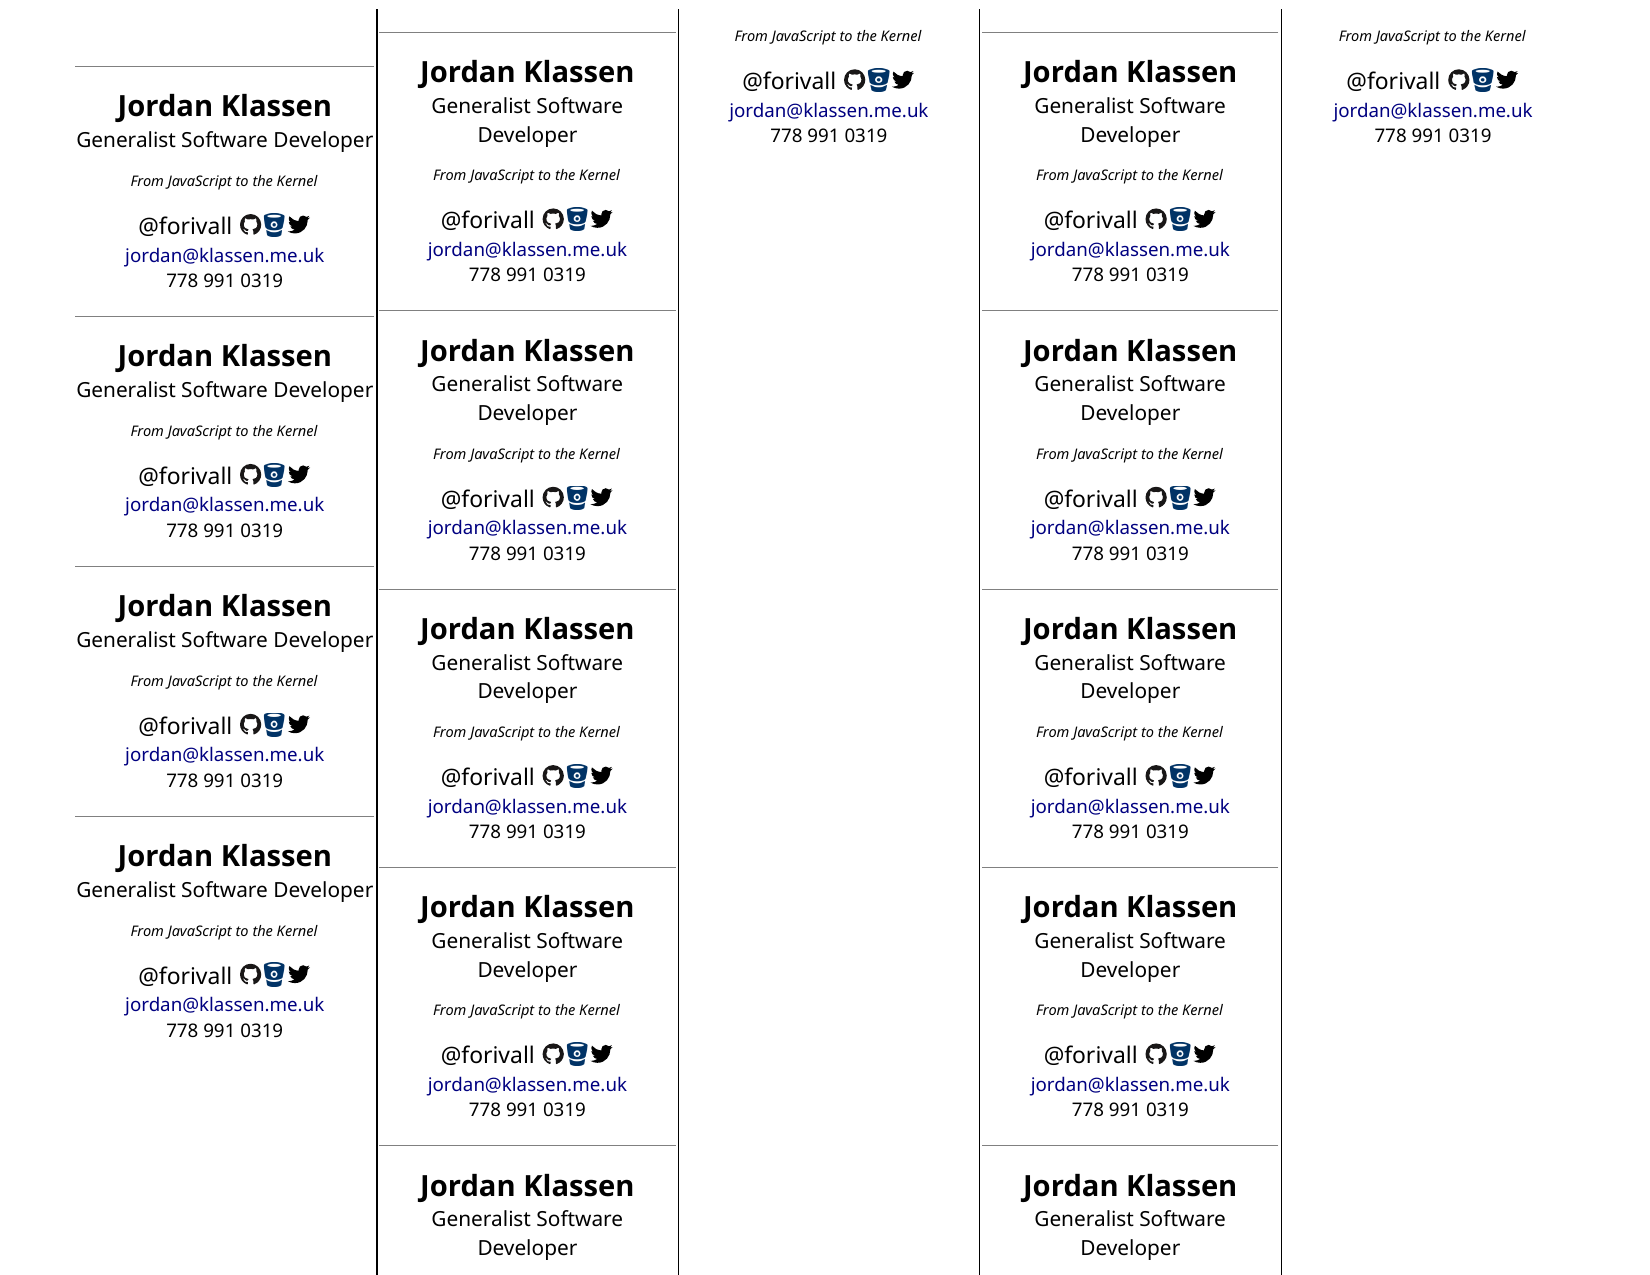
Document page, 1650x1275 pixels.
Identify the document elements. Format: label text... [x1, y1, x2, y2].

text From JavaScript to the Kernel [982, 443, 1278, 463]
text jordan@klassen.me.uk [982, 236, 1278, 262]
text 778 991 0319 [982, 540, 1278, 566]
text 778 991 0319 [1283, 123, 1582, 148]
text Generalist Software Developer [982, 91, 1278, 148]
text Generalist Software Developer [982, 926, 1278, 983]
text From JavaScript to the Kernel [680, 26, 977, 46]
text From JavaScript to the Kernel [379, 443, 676, 463]
text Generalist Software Developer [379, 1204, 676, 1261]
text @forivall [982, 481, 1278, 514]
text 778 991 0319 [982, 818, 1278, 844]
text @forivall [379, 759, 676, 793]
text @forivall [75, 458, 374, 492]
text Jordan Klassen [982, 330, 1278, 369]
text Jordan Klassen [982, 608, 1278, 648]
text 778 991 0319 [379, 818, 676, 844]
text 778 991 0319 [75, 267, 374, 293]
text jordan@klassen.me.uk [982, 793, 1278, 818]
text jordan@klassen.me.uk [982, 514, 1278, 540]
text 778 991 0319 [680, 123, 977, 148]
text jordan@klassen.me.uk [680, 97, 977, 123]
text jordan@klassen.me.uk [75, 992, 374, 1017]
text @forivall [75, 957, 374, 992]
text Generalist Software Developer [75, 375, 374, 404]
text jordan@klassen.me.uk [75, 492, 374, 517]
text jordan@klassen.me.uk [379, 514, 676, 540]
text 778 991 0319 [982, 1097, 1278, 1122]
text 778 991 0319 [379, 262, 676, 287]
text From JavaScript to the Kernel [379, 1000, 676, 1020]
text @forivall [982, 1037, 1278, 1071]
text jordan@klassen.me.uk [379, 236, 676, 262]
text jordan@klassen.me.uk [75, 242, 374, 267]
text Generalist Software Developer [982, 1204, 1278, 1261]
text Jordan Klassen [379, 608, 676, 648]
text From JavaScript to the Kernel [75, 421, 374, 441]
text @forivall [379, 202, 676, 236]
text Jordan Klassen [75, 86, 374, 125]
text Generalist Software Developer [379, 369, 676, 426]
text @forivall [379, 481, 676, 514]
text @forivall [379, 1037, 676, 1071]
picture [1168, 1042, 1192, 1066]
picture [262, 713, 286, 737]
text Jordan Klassen [982, 887, 1278, 926]
picture [565, 764, 589, 788]
text 778 991 0319 [75, 1017, 374, 1043]
text jordan@klassen.me.uk [1283, 97, 1582, 123]
text Generalist Software Developer [75, 625, 374, 653]
text @forivall [75, 208, 374, 242]
picture [1168, 207, 1192, 231]
text From JavaScript to the Kernel [379, 165, 676, 185]
text @forivall [75, 708, 374, 742]
text 778 991 0319 [982, 262, 1278, 287]
picture [262, 962, 286, 987]
text From JavaScript to the Kernel [379, 722, 676, 742]
text From JavaScript to the Kernel [75, 171, 374, 191]
text Generalist Software Developer [379, 91, 676, 148]
text Jordan Klassen [379, 1165, 676, 1204]
picture [262, 213, 286, 237]
text Jordan Klassen [379, 52, 676, 91]
picture [565, 207, 589, 231]
text @forivall [982, 202, 1278, 236]
text 778 991 0319 [75, 517, 374, 543]
picture [866, 68, 890, 92]
text Jordan Klassen [982, 52, 1278, 91]
text From JavaScript to the Kernel [982, 722, 1278, 742]
text @forivall [1283, 63, 1582, 97]
text Jordan Klassen [75, 585, 374, 625]
text Generalist Software Developer [982, 648, 1278, 705]
text From JavaScript to the Kernel [75, 921, 374, 940]
text From JavaScript to the Kernel [1283, 26, 1582, 46]
picture [262, 463, 286, 487]
text jordan@klassen.me.uk [379, 793, 676, 818]
text 778 991 0319 [379, 540, 676, 566]
picture [1470, 68, 1495, 92]
picture [565, 486, 589, 510]
text Generalist Software Developer [379, 648, 676, 705]
picture [1168, 764, 1192, 788]
text Jordan Klassen [75, 336, 374, 375]
text 778 991 0319 [75, 767, 374, 793]
text From JavaScript to the Kernel [75, 671, 374, 691]
text @forivall [982, 759, 1278, 793]
text 778 991 0319 [379, 1097, 676, 1122]
text From JavaScript to the Kernel [982, 165, 1278, 185]
text Jordan Klassen [379, 330, 676, 369]
text Jordan Klassen [75, 835, 374, 875]
text @forivall [680, 63, 977, 97]
text jordan@klassen.me.uk [982, 1071, 1278, 1097]
text Jordan Klassen [379, 887, 676, 926]
text jordan@klassen.me.uk [75, 742, 374, 767]
picture [565, 1042, 589, 1066]
picture [1168, 486, 1192, 510]
text Jordan Klassen [982, 1165, 1278, 1204]
text Generalist Software Developer [75, 125, 374, 154]
text jordan@klassen.me.uk [379, 1071, 676, 1097]
text Generalist Software Developer [379, 926, 676, 983]
text Generalist Software Developer [982, 369, 1278, 426]
text From JavaScript to the Kernel [982, 1000, 1278, 1020]
text Generalist Software Developer [75, 875, 374, 903]
